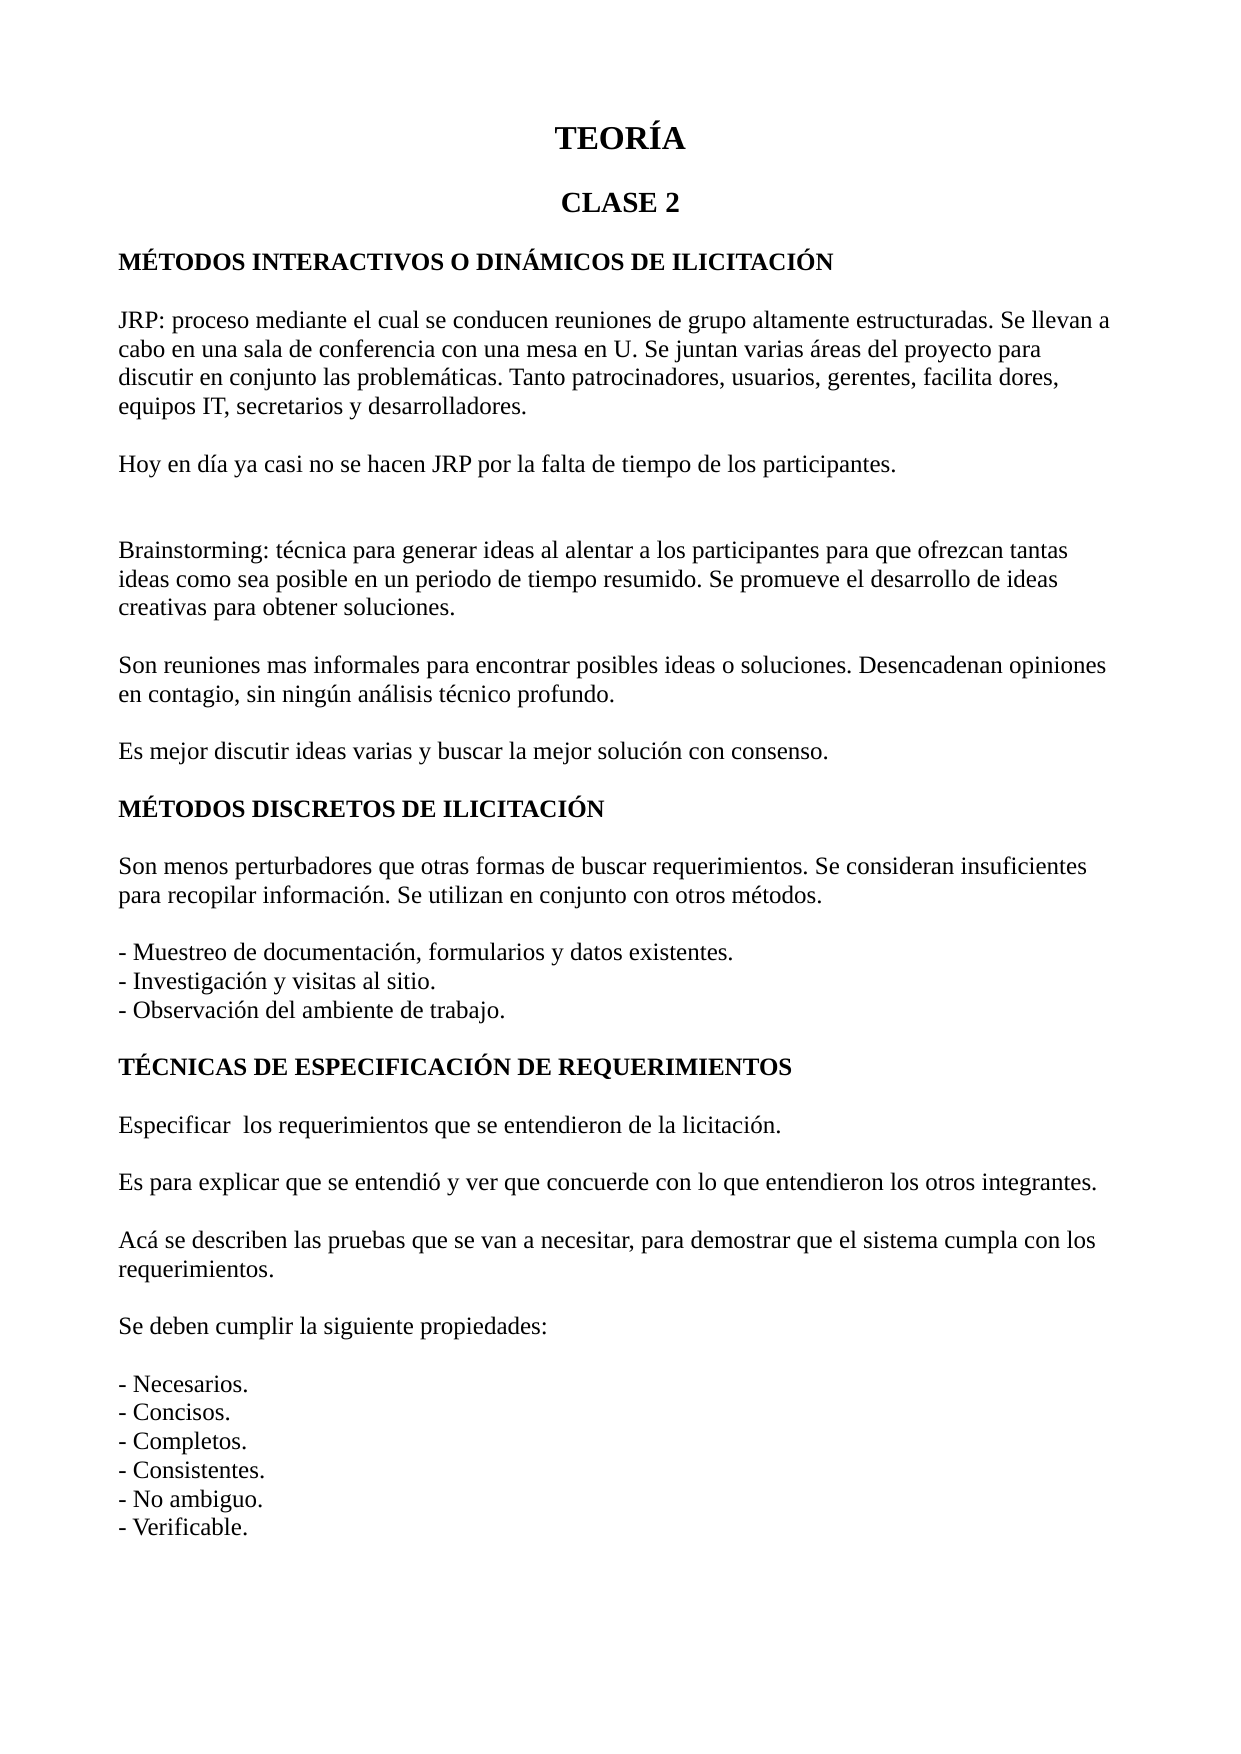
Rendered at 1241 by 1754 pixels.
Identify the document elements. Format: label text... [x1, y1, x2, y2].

text MÉTODOS INTERACTIVOS O DINÁMICOS DE ILICITACIÓN [118, 247, 1122, 276]
text Brainstorming: técnica para generar ideas al alentar a los participantes para que ofrezcan tantas ideas como sea posible en un periodo de tiempo resumido. Se promueve el desarrollo de ideas creativas para obtener soluciones. [118, 535, 1122, 621]
text CLASE 2 [118, 185, 1122, 219]
text - Verificable. [118, 1512, 1122, 1541]
text MÉTODOS DISCRETOS DE ILICITACIÓN [118, 794, 1122, 822]
text Se deben cumplir la siguiente propiedades: - Necesarios. [118, 1311, 1122, 1397]
text Es mejor discutir ideas varias y buscar la mejor solución con consenso. [118, 736, 1122, 765]
text Es para explicar que se entendió y ver que concuerde con lo que entendieron los otros integrantes. [118, 1167, 1122, 1196]
text Acá se describen las pruebas que se van a necesitar, para demostrar que el sistema cumpla con los requerimientos. [118, 1225, 1122, 1282]
text - No ambiguo. [118, 1484, 1122, 1512]
text Hoy en día ya casi no se hacen JRP por la falta de tiempo de los participantes. [118, 449, 1122, 477]
text JRP: proceso mediante el cual se conducen reuniones de grupo altamente estructuradas. Se llevan a cabo en una sala de conferencia con una mesa en U. Se juntan varias áreas del proyecto para discutir en conjunto las problemáticas. Tanto patrocinadores, usuarios, gerentes, facilita dores, equipos IT, secretarios y desarrolladores. [118, 305, 1122, 420]
text - Completos. [118, 1426, 1122, 1455]
text Especificar los requerimientos que se entendieron de la licitación. [118, 1110, 1122, 1139]
text - Investigación y visitas al sitio. [118, 966, 1122, 995]
text Son menos perturbadores que otras formas de buscar requerimientos. Se consideran insuficientes para recopilar información. Se utilizan en conjunto con otros métodos. [118, 851, 1122, 909]
text TÉCNICAS DE ESPECIFICACIÓN DE REQUERIMIENTOS [118, 1052, 1122, 1081]
text - Consistentes. [118, 1455, 1122, 1484]
text - Muestreo de documentación, formularios y datos existentes. [118, 937, 1122, 966]
text Son reuniones mas informales para encontrar posibles ideas o soluciones. Desencadenan opiniones en contagio, sin ningún análisis técnico profundo. [118, 650, 1122, 707]
text - Concisos. [118, 1397, 1122, 1426]
text - Observación del ambiente de trabajo. [118, 995, 1122, 1024]
text TEORÍA [118, 118, 1122, 156]
